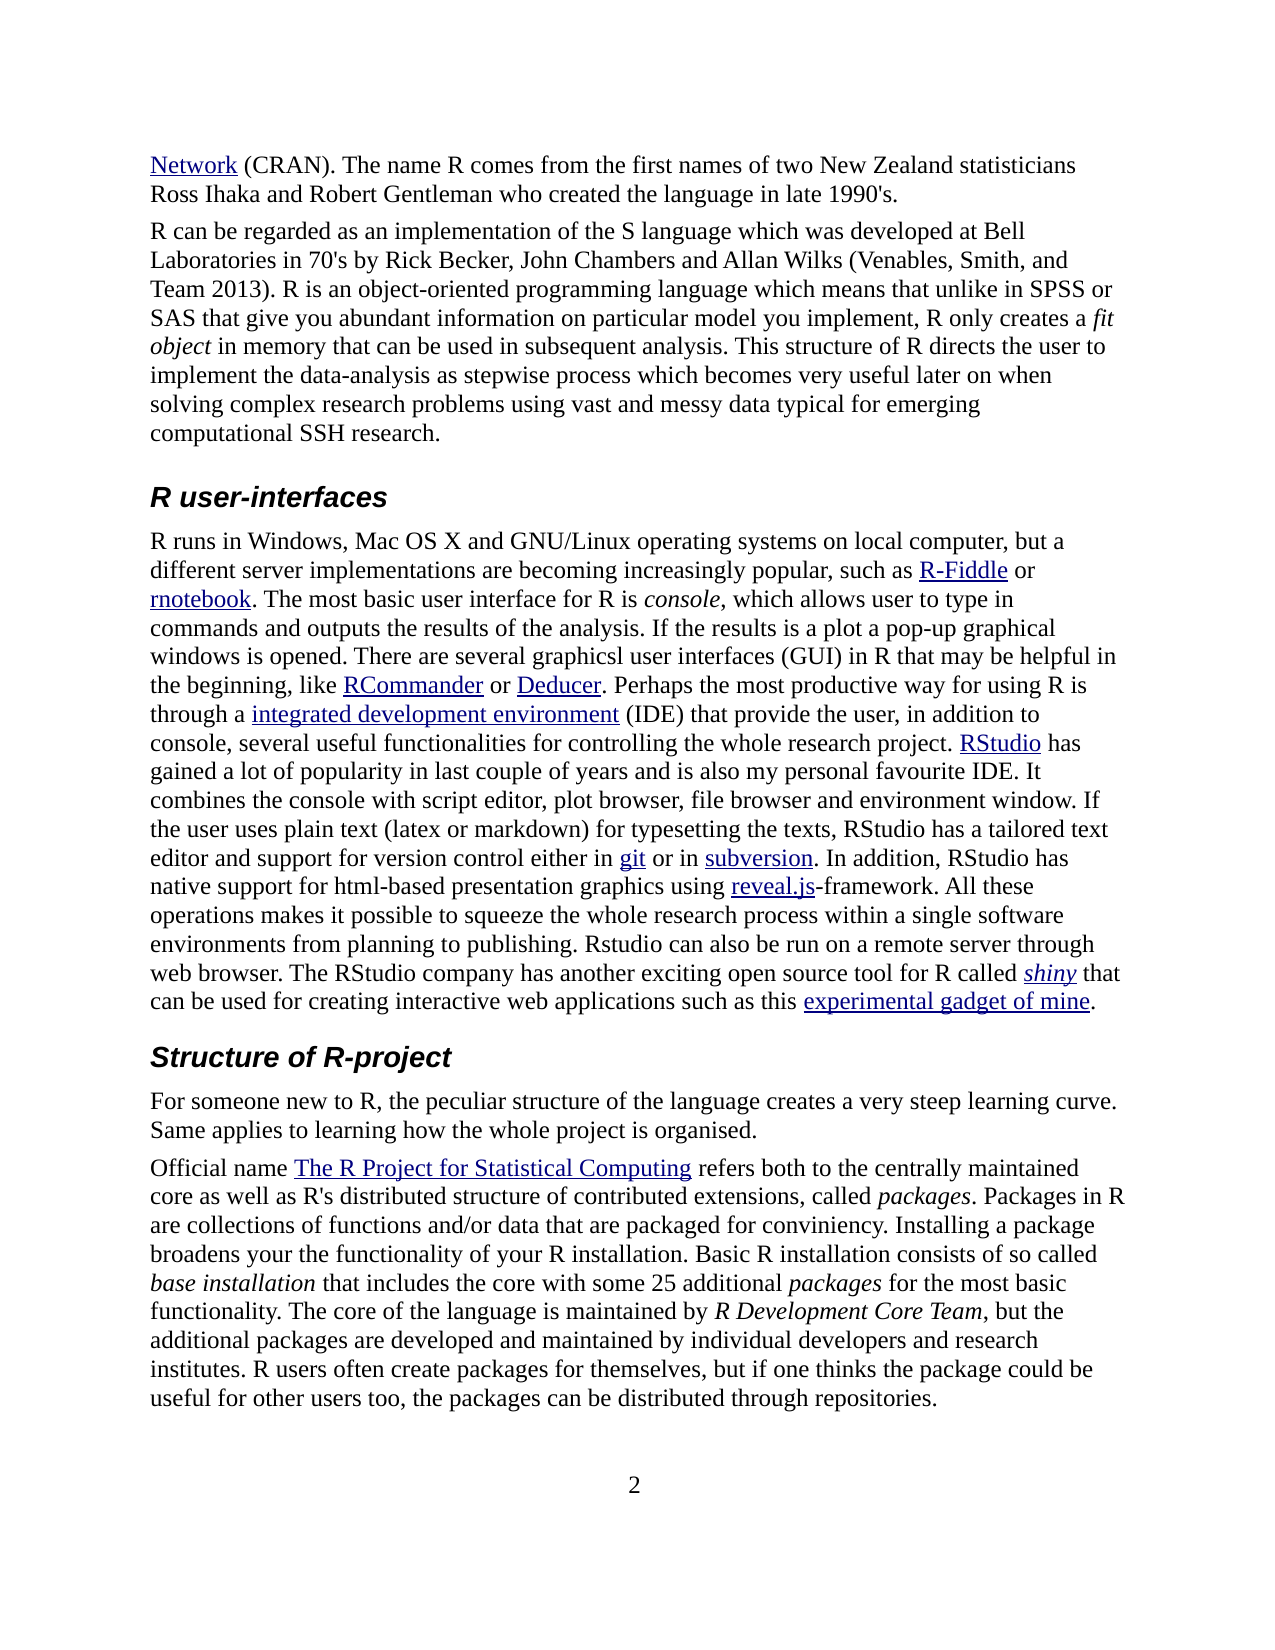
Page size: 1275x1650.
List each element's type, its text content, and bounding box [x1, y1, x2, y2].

text R runs in Windows, Mac OS X and GNU/Linux operating systems on local computer, but a different server implementations are becoming increasingly popular, such as R-Fiddle or rnotebook. The most basic user interface for R is console, which allows user to type in commands and outputs the results of the analysis. If the results is a plot a pop-up graphical windows is opened. There are several graphicsl user interfaces (GUI) in R that may be helpful in the beginning, like RCommander or Deducer. Perhaps the most productive way for using R is through a integrated development environment (IDE) that provide the user, in addition to console, several useful functionalities for controlling the whole research project. RStudio has gained a lot of popularity in last couple of years and is also my personal favourite IDE. It combines the console with script editor, plot browser, file browser and environment window. If the user uses plain text (latex or markdown) for typesetting the texts, RStudio has a tailored text editor and support for version control either in git or in subversion. In addition, RStudio has native support for html-based presentation graphics using reveal.js-framework. All these operations makes it possible to squeeze the whole research process within a single software environments from planning to publishing. Rstudio can also be run on a remote server through web browser. The RStudio company has another exciting open source tool for R called shiny that can be used for creating interactive web applications such as this experimental gadget of mine. [150, 526, 1125, 1015]
text R can be regarded as an implementation of the S language which was developed at Bell Laboratories in 70's by Rick Becker, John Chambers and Allan Wilks (Venables, Smith, and Team 2013). R is an object-oriented programming language which means that unlike in SPSS or SAS that give you abundant information on particular model you implement, R only creates a fit object in memory that can be used in subsequent analysis. This structure of R directs the user to implement the data-analysis as stepwise process which becomes very useful later on when solving complex research problems using vast and messy data typical for emerging computational SSH research. [150, 216, 1125, 446]
subtitle Structure of R-project [150, 1040, 1125, 1074]
text For someone new to R, the peculiar structure of the language creates a very steep learning curve. Same applies to learning how the whole project is organised. [150, 1086, 1125, 1144]
subtitle R user-interfaces [150, 480, 1125, 514]
text Official name The R Project for Statistical Computing refers both to the centrally maintained core as well as R's distributed structure of contributed extensions, called packages. Packages in R are collections of functions and/or data that are packaged for conviniency. Installing a package broadens your the functionality of your R installation. Basic R installation consists of so called base installation that includes the core with some 25 additional packages for the most basic functionality. The core of the language is maintained by R Development Core Team, but the additional packages are developed and maintained by individual developers and research institutes. R users often create packages for themselves, but if one thinks the package could be useful for other users too, the packages can be distributed through repositories. [150, 1153, 1125, 1411]
text Network (CRAN). The name R comes from the first names of two New Zealand statisticians Ross Ihaka and Robert Gentleman who created the language in late 1990's. [150, 150, 1125, 207]
